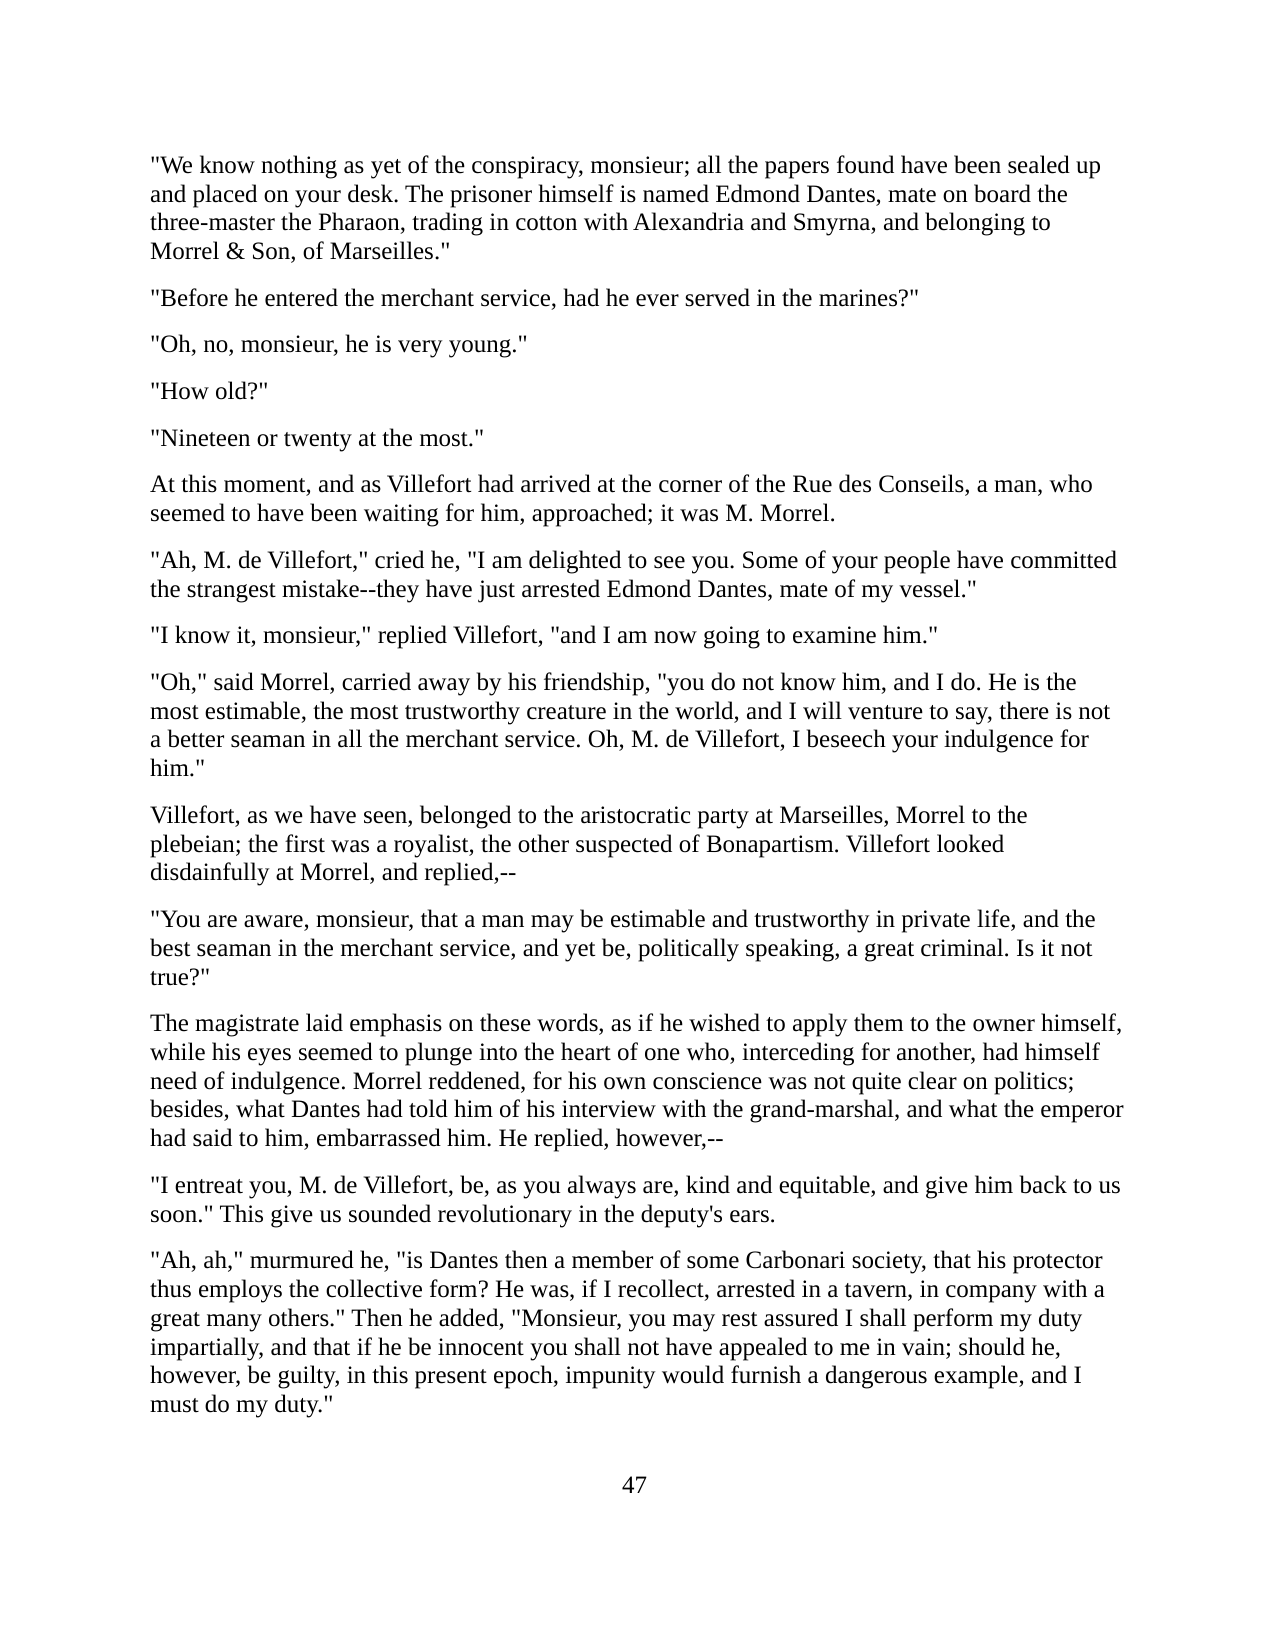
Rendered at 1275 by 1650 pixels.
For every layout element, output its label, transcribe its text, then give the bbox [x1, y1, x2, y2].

text "Ah, ah," murmured he, "is Dantes then a member of some Carbonari society, that his protector thus employs the collective form? He was, if I recollect, arrested in a tavern, in company with a great many others." Then he added, "Monsieur, you may rest assured I shall perform my duty impartially, and that if he be innocent you shall not have appealed to me in vain; should he, however, be guilty, in this present epoch, impunity would furnish a dangerous example, and I must do my duty." [150, 1245, 1125, 1418]
text "Oh," said Morrel, carried away by his friendship, "you do not know him, and I do. He is the most estimable, the most trustworthy creature in the world, and I will venture to say, there is not a better seaman in all the merchant service. Oh, M. de Villefort, I beseech your indulgence for him." [150, 667, 1125, 782]
text "You are aware, monsieur, that a man may be estimable and trustworthy in private life, and the best seaman in the merchant service, and yet be, politically speaking, a great criminal. Is it not true?" [150, 904, 1125, 990]
text Villefort, as we have seen, belonged to the aristocratic party at Marseilles, Morrel to the plebeian; the first was a royalist, the other suspected of Bonapartism. Villefort looked disdainfully at Morrel, and replied,-- [150, 800, 1125, 886]
text "Oh, no, monsieur, he is very young." [150, 329, 1125, 358]
text "I entreat you, M. de Villefort, be, as you always are, kind and equitable, and give him back to us soon." This give us sounded revolutionary in the deputy's ears. [150, 1170, 1125, 1227]
text At this moment, and as Villefort had arrived at the corner of the Rue des Conseils, a man, who seemed to have been waiting for him, approached; it was M. Morrel. [150, 469, 1125, 527]
text "How old?" [150, 376, 1125, 405]
text "I know it, monsieur," replied Villefort, "and I am now going to examine him." [150, 620, 1125, 649]
text "Before he entered the merchant service, had he ever served in the marines?" [150, 283, 1125, 312]
text "Ah, M. de Villefort," cried he, "I am delighted to see you. Some of your people have committed the strangest mistake--they have just arrested Edmond Dantes, mate of my vessel." [150, 545, 1125, 602]
text "We know nothing as yet of the conspiracy, monsieur; all the papers found have been sealed up and placed on your desk. The prisoner himself is named Edmond Dantes, mate on board the three-master the Pharaon, trading in cotton with Alexandria and Smyrna, and belonging to Morrel & Son, of Marseilles." [150, 150, 1125, 265]
text The magistrate laid emphasis on these words, as if he wished to apply them to the owner himself, while his eyes seemed to plunge into the heart of one who, interceding for another, had himself need of indulgence. Morrel reddened, for his own conscience was not quite clear on politics; besides, what Dantes had told him of his interview with the grand-marshal, and what the emperor had said to him, embarrassed him. He replied, however,-- [150, 1008, 1125, 1152]
text "Nineteen or twenty at the most." [150, 423, 1125, 452]
